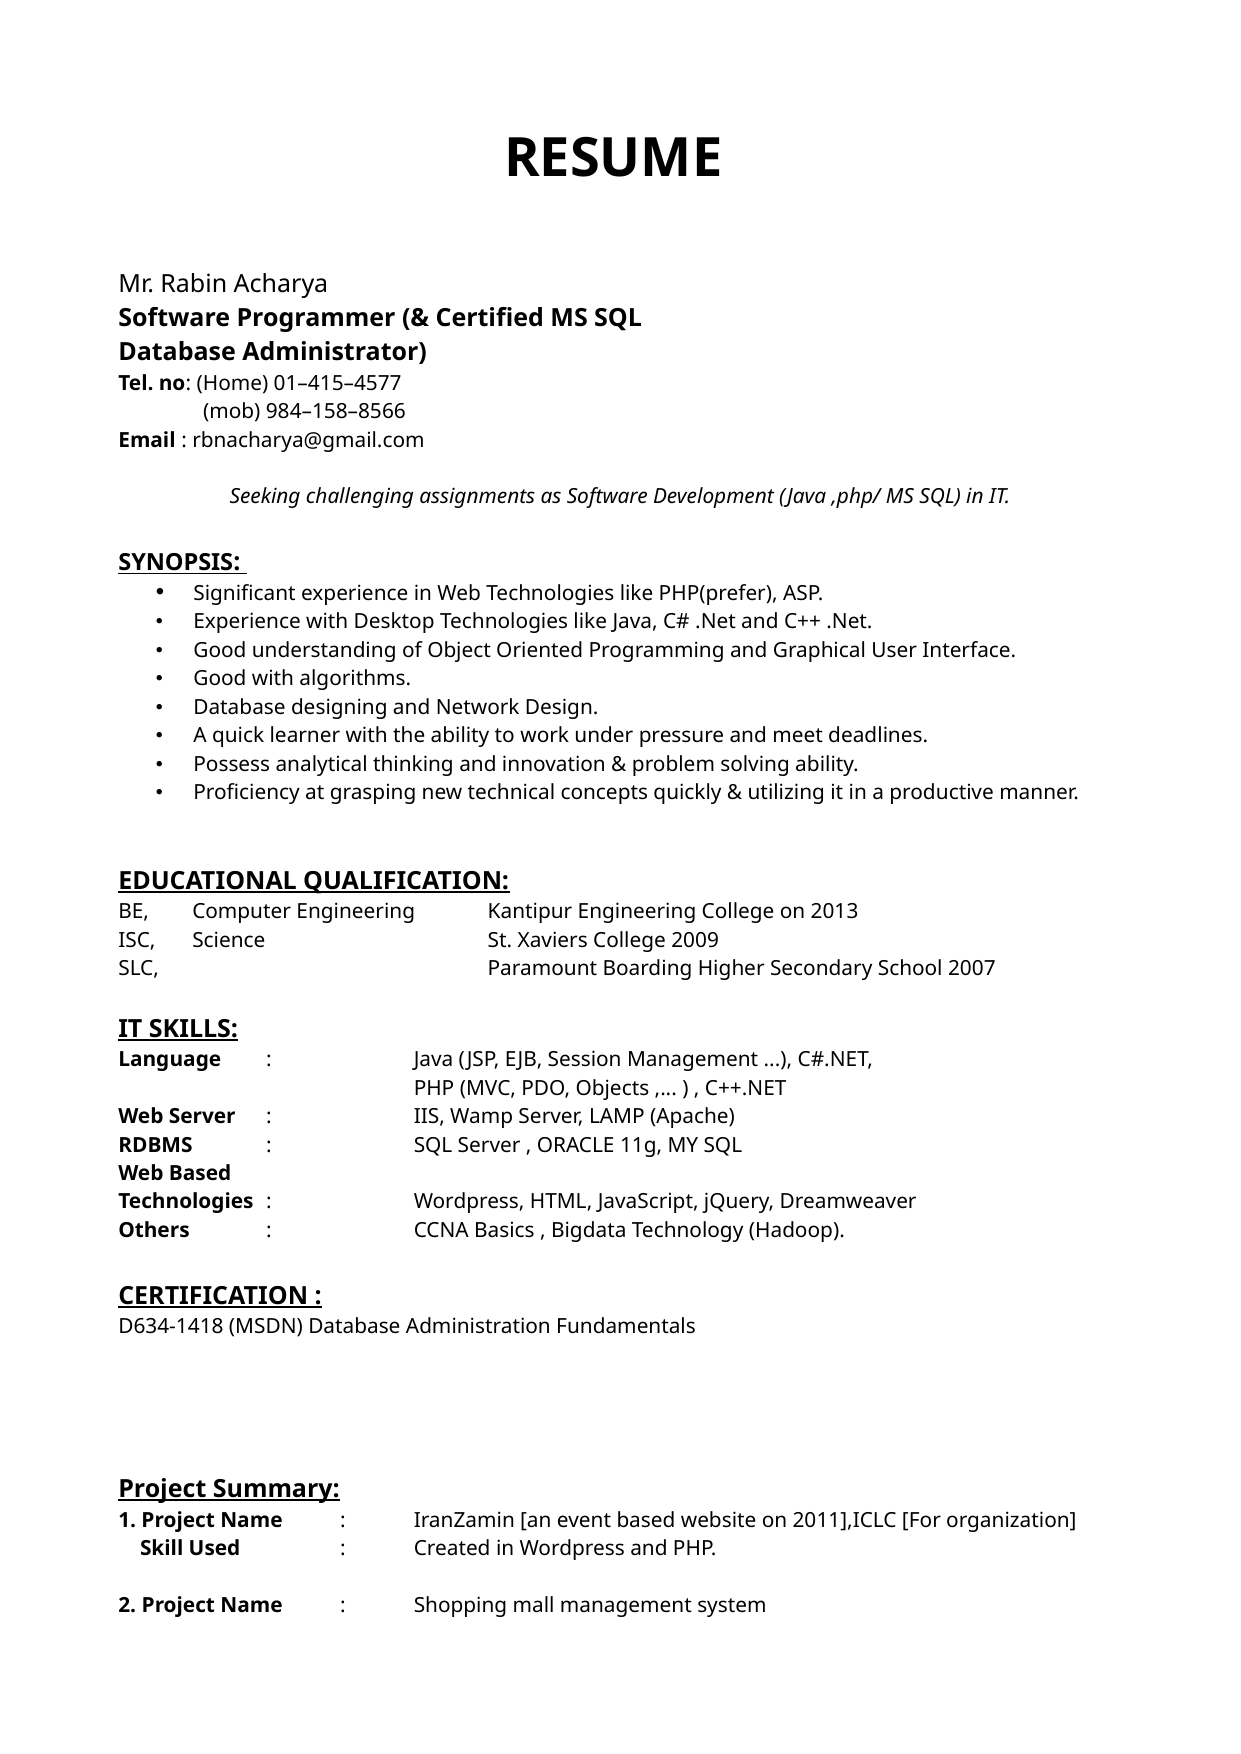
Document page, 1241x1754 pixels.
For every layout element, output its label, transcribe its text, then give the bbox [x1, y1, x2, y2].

list Experience with Desktop Technologies like Java, C# .Net and C++ .Net. [156, 607, 1122, 635]
text RDBMS : SQL Server , ORACLE 11g, MY SQL [118, 1130, 1122, 1158]
text SLC, Paramount Boarding Higher Secondary School 2007 [118, 953, 1122, 982]
text PHP (MVC, PDO, Objects ,... ) , C++.NET [118, 1073, 1122, 1101]
text D634-1418 (MSDN) Database Administration Fundamentals [118, 1312, 1122, 1340]
text RESUME [118, 118, 1122, 192]
text Tel. no: (Home) 01–415–4577 [118, 368, 1122, 396]
text Software Programmer (& Certified MS SQL [118, 300, 1122, 334]
text 2. Project Name : Shopping mall management system [118, 1590, 1122, 1618]
list Significant experience in Web Technologies like PHP(prefer), ASP. [156, 578, 1122, 607]
text Seeking challenging assignments as Software Development (Java ,php/ MS SQL) in IT. [118, 482, 1122, 544]
list Good with algorithms. [156, 663, 1122, 692]
text EDUCATIONAL QUALIFICATION: [118, 862, 1122, 897]
text Web Based [118, 1158, 1122, 1187]
text Project Summary: [118, 1471, 1122, 1505]
text ISC, Science St. Xaviers College 2009 [118, 925, 1122, 953]
text Web Server : IIS, Wamp Server, LAMP (Apache) [118, 1101, 1122, 1130]
text Language : Java (JSP, EJB, Session Management ...), C#.NET, [118, 1044, 1122, 1073]
list Good understanding of Object Oriented Programming and Graphical User Interface. [156, 635, 1122, 663]
text CERTIFICATION : [118, 1277, 1122, 1312]
text Technologies : Wordpress, HTML, JavaScript, jQuery, Dreamweaver [118, 1187, 1122, 1215]
text Database Administrator) [118, 334, 1122, 368]
list Possess analytical thinking and innovation & problem solving ability. [156, 749, 1122, 777]
list Proficiency at grasping new technical concepts quickly & utilizing it in a productive manner. [156, 777, 1122, 806]
text IT SKILLS: [118, 1010, 1122, 1044]
text (mob) 984–158–8566 [118, 396, 1122, 425]
text BE, Computer Engineering Kantipur Engineering College on 2013 [118, 897, 1122, 925]
text SYNOPSIS: [118, 544, 1122, 578]
text Others : CCNA Basics , Bigdata Technology (Hadoop). [118, 1215, 1122, 1243]
text 1. Project Name : IranZamin [an event based website on 2011],ICLC [For organization] [118, 1505, 1122, 1533]
list Database designing and Network Design. [156, 692, 1122, 720]
text Mr. Rabin Acharya [118, 266, 1122, 300]
list A quick learner with the ability to work under pressure and meet deadlines. [156, 720, 1122, 749]
text Email : rbnacharya@gmail.com [118, 425, 1122, 453]
text Skill Used : Created in Wordpress and PHP. [118, 1533, 1122, 1562]
